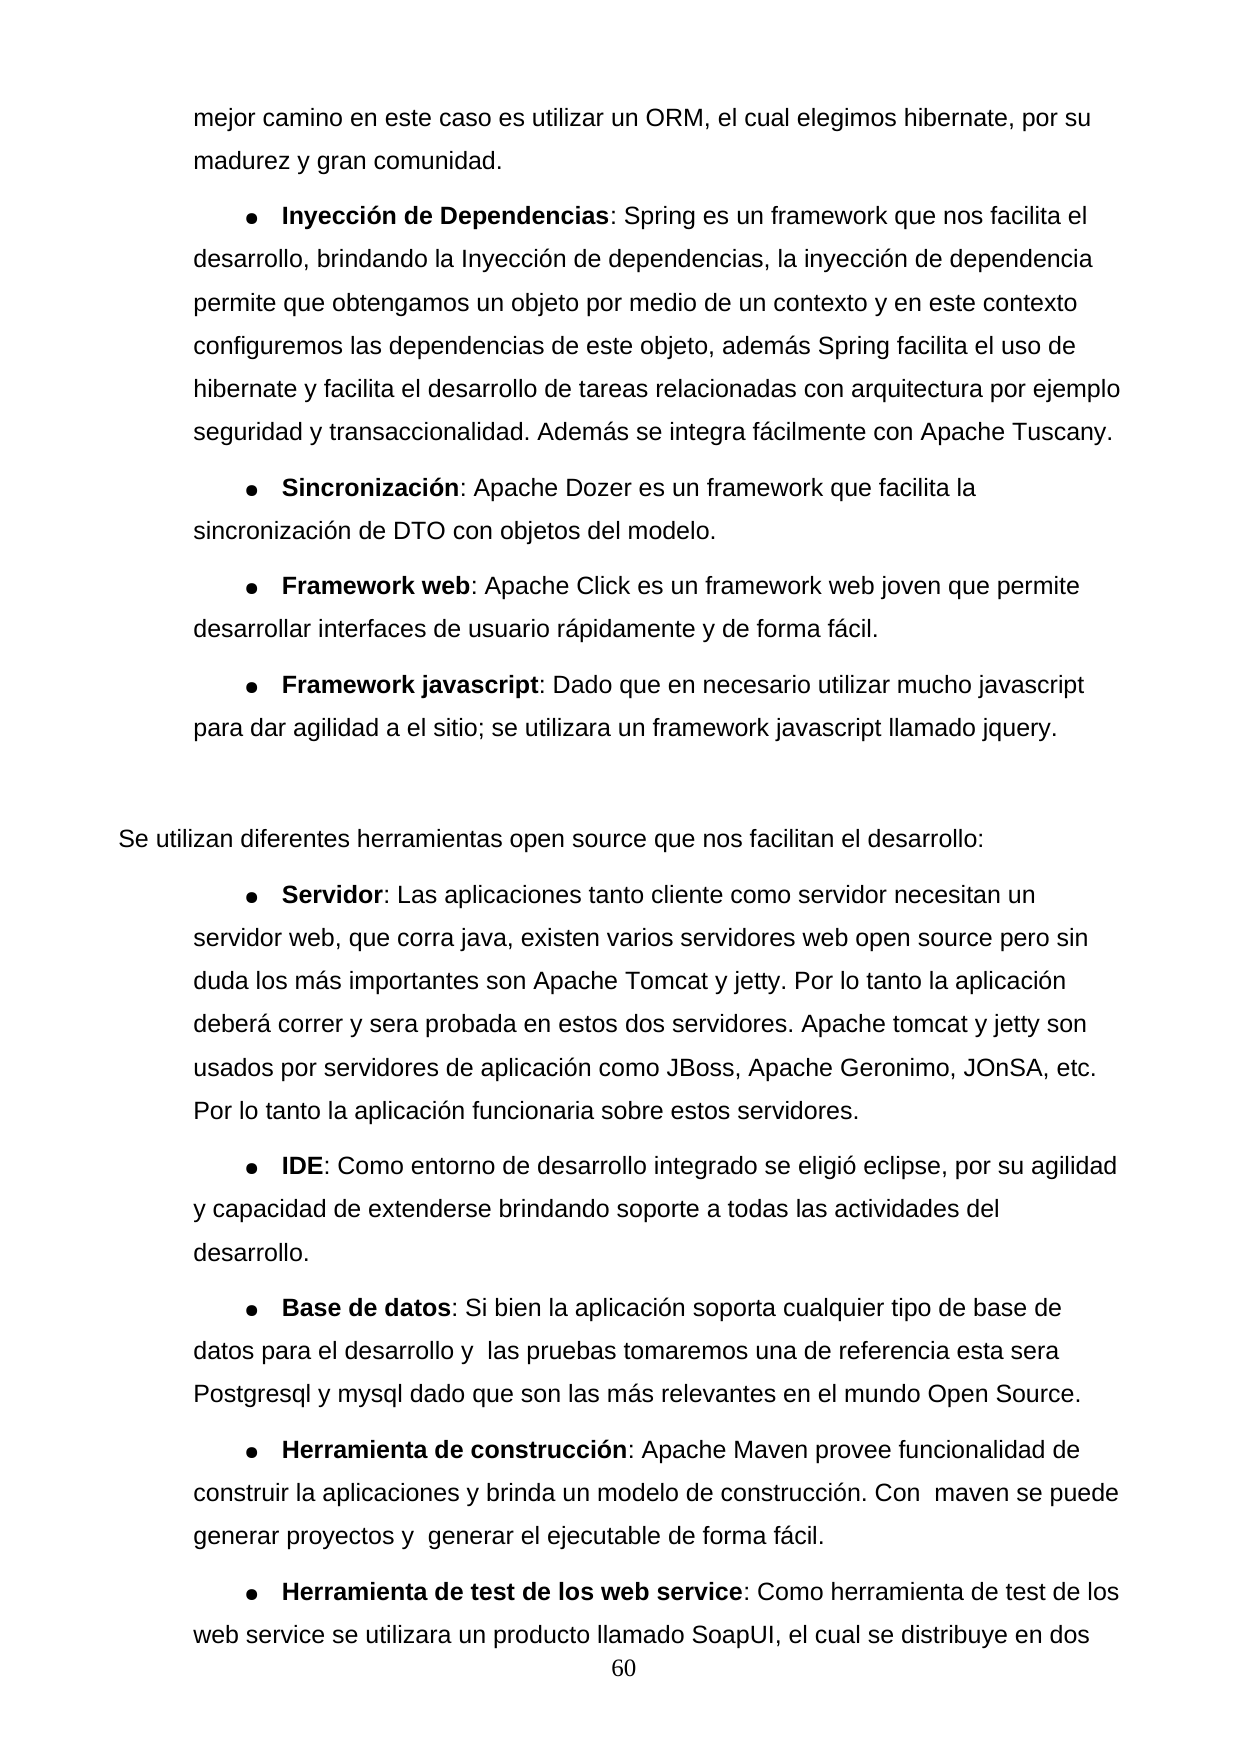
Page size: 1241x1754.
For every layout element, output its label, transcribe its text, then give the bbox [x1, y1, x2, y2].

list Herramienta de construcción: Apache Maven provee funcionalidad de construir la aplicaciones y brinda un modelo de construcción. Con maven se puede generar proyectos y generar el ejecutable de forma fácil. [156, 1435, 1122, 1550]
list Servidor: Las aplicaciones tanto cliente como servidor necesitan un servidor web, que corra java, existen varios servidores web open source pero sin duda los más importantes son Apache Tomcat y jetty. Por lo tanto la aplicación deberá correr y sera probada en estos dos servidores. Apache tomcat y jetty son usados por servidores de aplicación como JBoss, Apache Geronimo, JOnSA, etc. Por lo tanto la aplicación funcionaria sobre estos servidores. [156, 880, 1122, 1124]
list Inyección de Dependencias: Spring es un framework que nos facilita el desarrollo, brindando la Inyección de dependencias, la inyección de dependencia permite que obtengamos un objeto por medio de un contexto y en este contexto configuremos las dependencias de este objeto, además Spring facilita el uso de hibernate y facilita el desarrollo de tareas relacionadas con arquitectura por ejemplo seguridad y transaccionalidad. Además se integra fácilmente con Apache Tuscany. [156, 201, 1122, 446]
list Framework javascript: Dado que en necesario utilizar mucho javascript para dar agilidad a el sitio; se utilizara un framework javascript llamado jquery. [156, 670, 1122, 742]
list Base de datos: Si bien la aplicación soporta cualquier tipo de base de datos para el desarrollo y las pruebas tomaremos una de referencia esta sera Postgresql y mysql dado que son las más relevantes en el mundo Open Source. [156, 1293, 1122, 1408]
list Herramienta de test de los web service: Como herramienta de test de los web service se utilizara un producto llamado SoapUI, el cual se distribuye en dos [156, 1577, 1122, 1649]
list IDE: Como entorno de desarrollo integrado se eligió eclipse, por su agilidad y capacidad de extenderse brindando soporte a todas las actividades del desarrollo. [156, 1151, 1122, 1266]
list mejor camino en este caso es utilizar un ORM, el cual elegimos hibernate, por su madurez y gran comunidad. [156, 103, 1122, 174]
list Sincronización: Apache Dozer es un framework que facilita la sincronización de DTO con objetos del modelo. [156, 473, 1122, 544]
list Framework web: Apache Click es un framework web joven que permite desarrollar interfaces de usuario rápidamente y de forma fácil. [156, 571, 1122, 643]
text Se utilizan diferentes herramientas open source que nos facilitan el desarrollo: [118, 824, 1122, 853]
